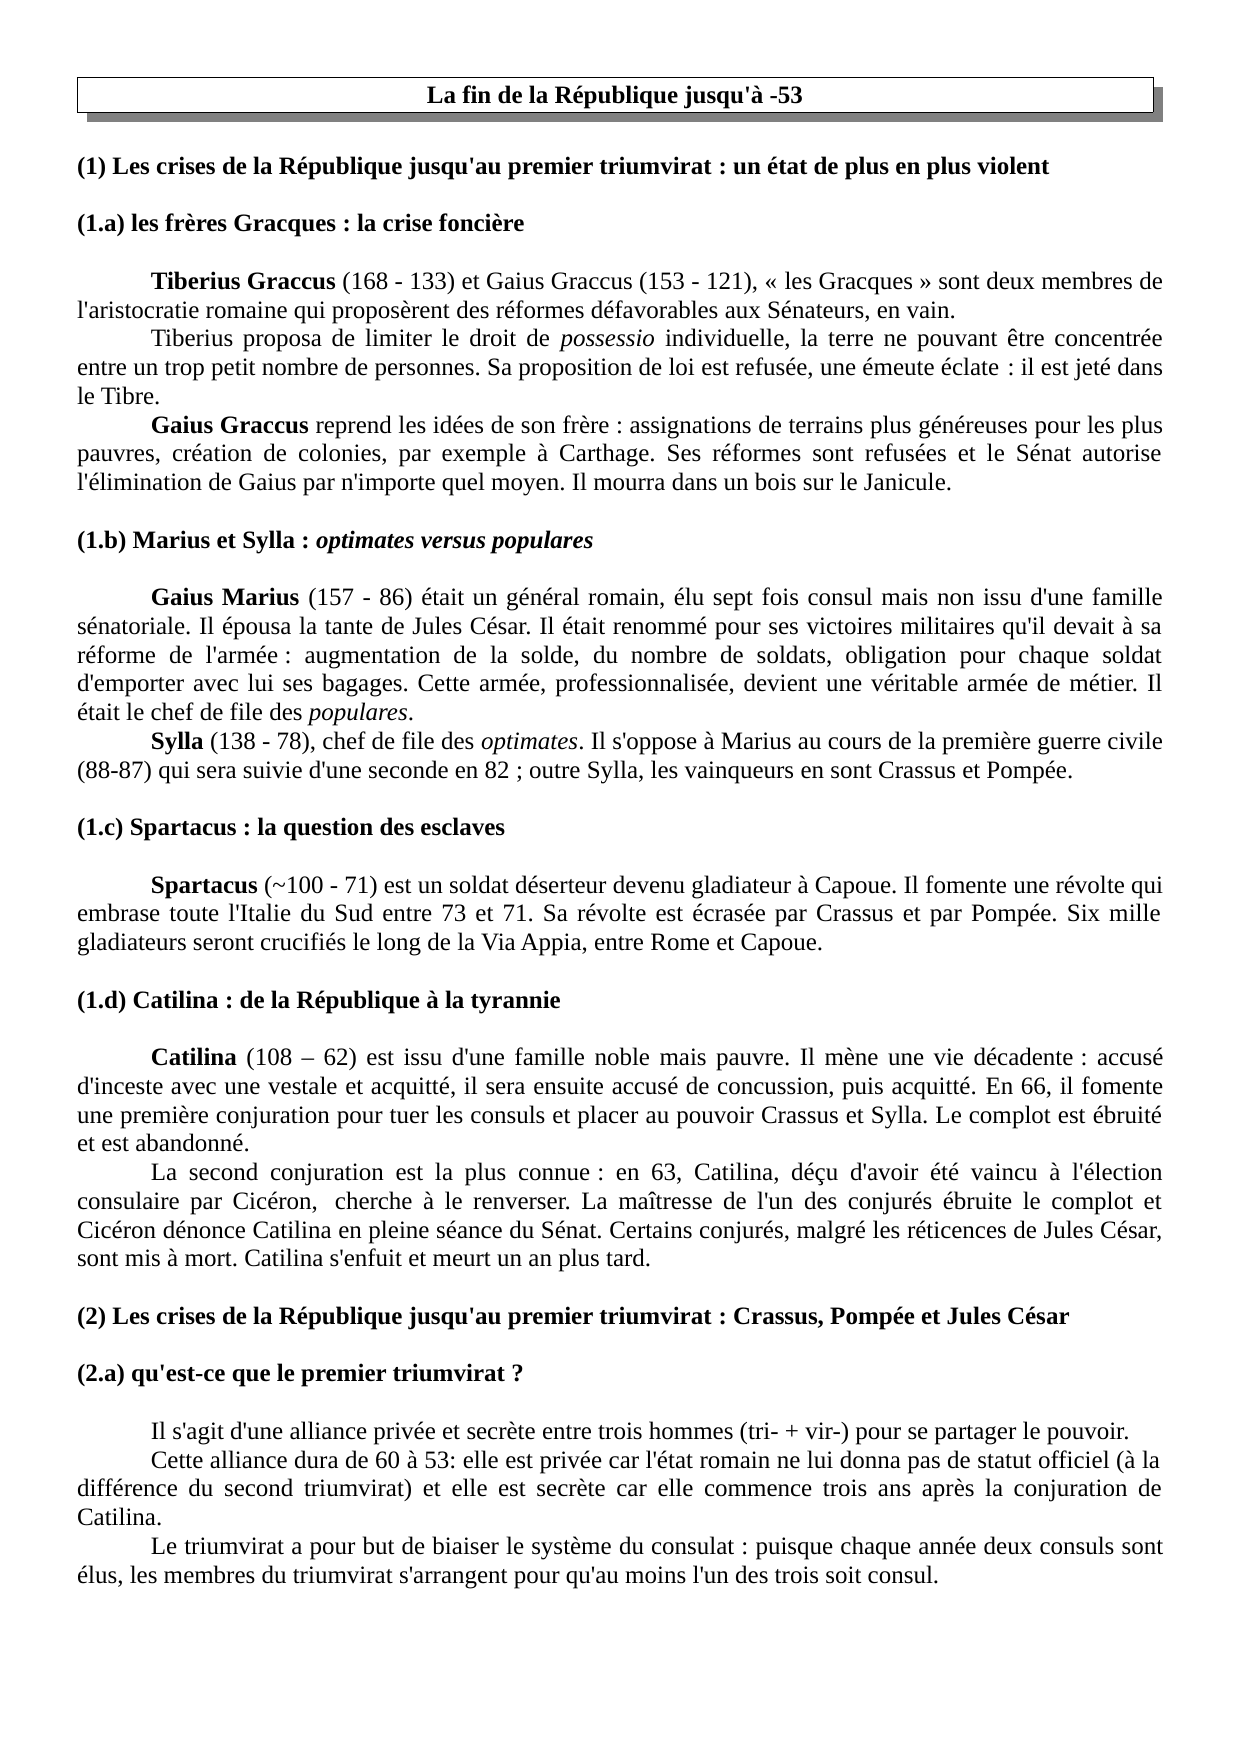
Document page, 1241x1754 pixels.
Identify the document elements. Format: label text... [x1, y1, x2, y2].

text Le triumvirat a pour but de biaiser le système du consulat : puisque chaque année deux consuls sont élus, les membres du triumvirat s'arrangent pour qu'au moins l'un des trois soit consul. [77, 1531, 1163, 1588]
text (2.a) qu'est-ce que le premier triumvirat ? [77, 1358, 1163, 1387]
text Tiberius proposa de limiter le droit de possessio individuelle, la terre ne pouvant être concentrée entre un trop petit nombre de personnes. Sa proposition de loi est refusée, une émeute éclate : il est jeté dans le Tibre. [77, 323, 1163, 410]
text Sylla (138 - 78), chef de file des optimates. Il s'oppose à Marius au cours de la première guerre civile (88-87) qui sera suivie d'une seconde en 82 ; outre Sylla, les vainqueurs en sont Crassus et Pompée. [77, 726, 1163, 783]
text Gaius Graccus reprend les idées de son frère : assignations de terrains plus généreuses pour les plus pauvres, création de colonies, par exemple à Carthage. Ses réformes sont refusées et le Sénat autorise l'élimination de Gaius par n'importe quel moyen. Il mourra dans un bois sur le Janicule. [77, 410, 1163, 496]
text (1.a) les frères Gracques : la crise foncière [77, 208, 1163, 237]
text Cette alliance dura de 60 à 53: elle est privée car l'état romain ne lui donna pas de statut officiel (à la différence du second triumvirat) et elle est secrète car elle commence trois ans après la conjuration de Catilina. [77, 1445, 1163, 1531]
text Catilina (108 – 62) est issu d'une famille noble mais pauvre. Il mène une vie décadente : accusé d'inceste avec une vestale et acquitté, il sera ensuite accusé de concussion, puis acquitté. En 66, il fomente une première conjuration pour tuer les consuls et placer au pouvoir Crassus et Sylla. Le complot est ébruité et est abandonné. [77, 1042, 1163, 1157]
text (1.c) Spartacus : la question des esclaves [77, 812, 1163, 841]
text La second conjuration est la plus connue : en 63, Catilina, déçu d'avoir été vaincu à l'élection consulaire par Cicéron, cherche à le renverser. La maîtresse de l'un des conjurés ébruite le complot et Cicéron dénonce Catilina en pleine séance du Sénat. Certains conjurés, malgré les réticences de Jules César, sont mis à mort. Catilina s'enfuit et meurt un an plus tard. [77, 1157, 1163, 1272]
text La fin de la République jusqu'à -53 [78, 78, 1153, 112]
text Gaius Marius (157 - 86) était un général romain, élu sept fois consul mais non issu d'une famille sénatoriale. Il épousa la tante de Jules César. Il était renommé pour ses victoires militaires qu'il devait à sa réforme de l'armée : augmentation de la solde, du nombre de soldats, obligation pour chaque soldat d'emporter avec lui ses bagages. Cette armée, professionnalisée, devient une véritable armée de métier. Il était le chef de file des populares. [77, 582, 1163, 726]
text Spartacus (~100 - 71) est un soldat déserteur devenu gladiateur à Capoue. Il fomente une révolte qui embrase toute l'Italie du Sud entre 73 et 71. Sa révolte est écrasée par Crassus et par Pompée. Six mille gladiateurs seront crucifiés le long de la Via Appia, entre Rome et Capoue. [77, 870, 1163, 956]
text (1.b) Marius et Sylla : optimates versus populares [77, 525, 1163, 553]
text (2) Les crises de la République jusqu'au premier triumvirat : Crassus, Pompée et Jules César [77, 1301, 1163, 1330]
text (1.d) Catilina : de la République à la tyrannie [77, 985, 1163, 1013]
text Il s'agit d'une alliance privée et secrète entre trois hommes (tri- + vir-) pour se partager le pouvoir. [77, 1416, 1163, 1445]
text (1) Les crises de la République jusqu'au premier triumvirat : un état de plus en plus violent [77, 151, 1163, 180]
text Tiberius Graccus (168 - 133) et Gaius Graccus (153 - 121), « les Gracques » sont deux membres de l'aristocratie romaine qui proposèrent des réformes défavorables aux Sénateurs, en vain. [77, 266, 1163, 323]
